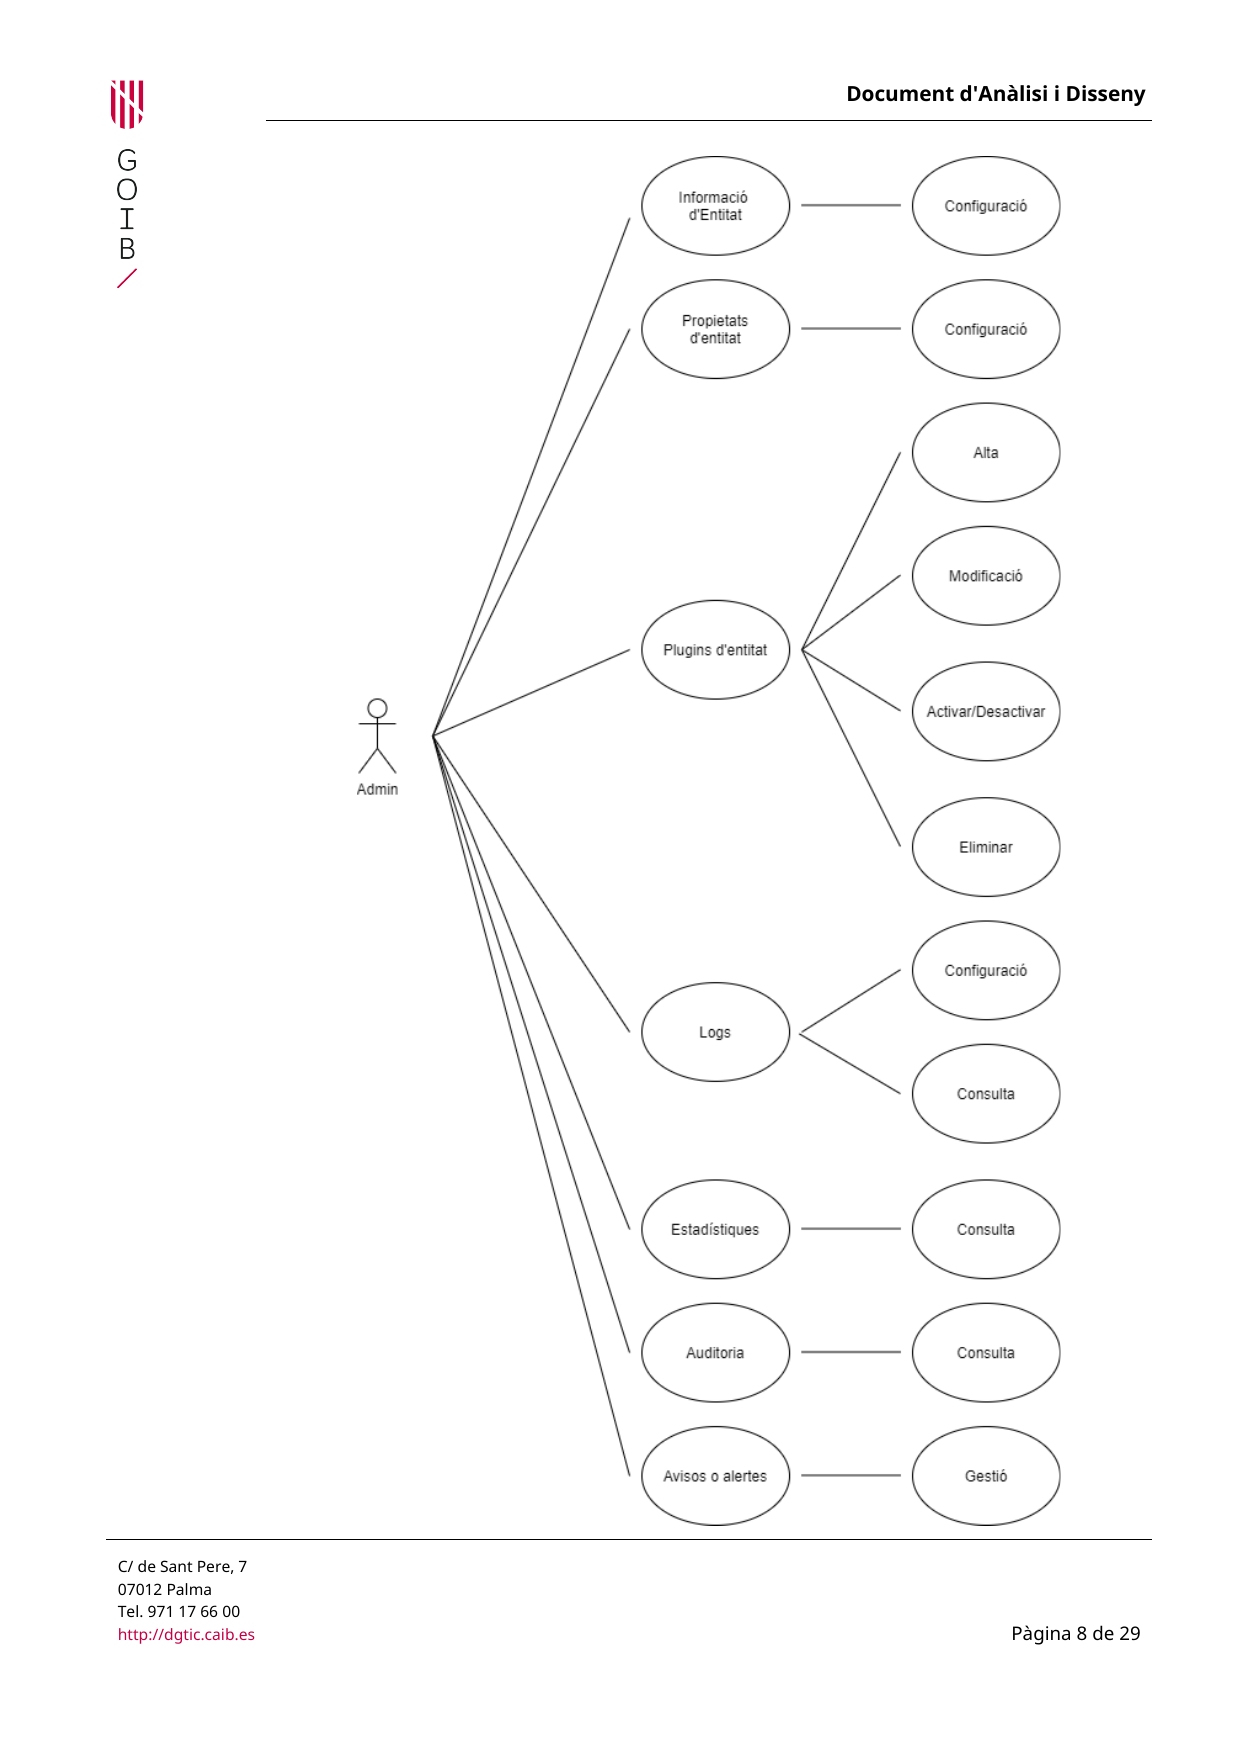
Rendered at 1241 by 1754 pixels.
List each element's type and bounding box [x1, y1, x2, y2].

picture [82, 57, 172, 319]
picture [357, 156, 1061, 1526]
